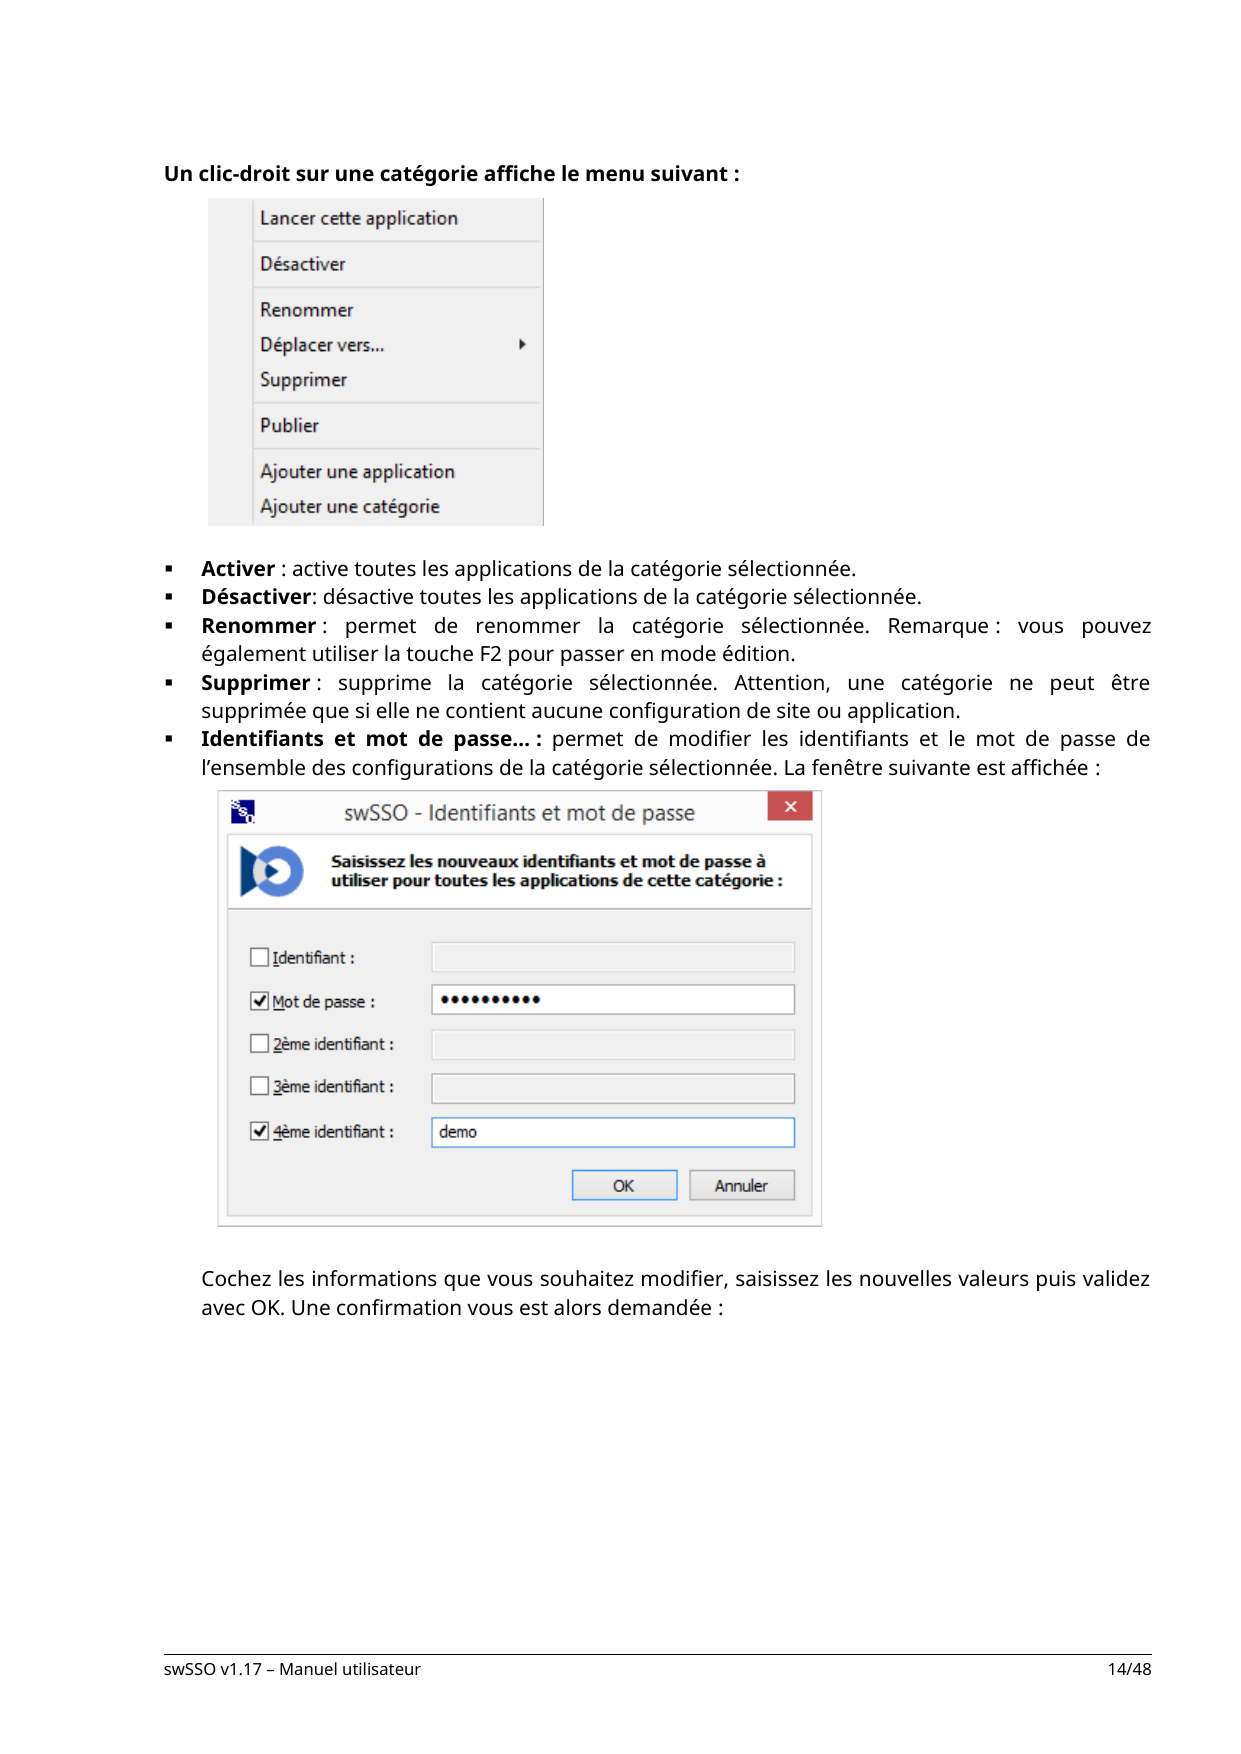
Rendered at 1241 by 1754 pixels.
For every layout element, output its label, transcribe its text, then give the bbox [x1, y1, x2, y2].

list Supprimer : supprime la catégorie sélectionnée. Attention, une catégorie ne peut être supprimée que si elle ne contient aucune configuration de site ou application. [164, 668, 1152, 724]
list Identifiants et mot de passe… : permet de modifier les identifiants et le mot de passe de l’ensemble des configurations de la catégorie sélectionnée. La fenêtre suivante est affichée : [164, 724, 1152, 781]
list Renommer : permet de renommer la catégorie sélectionnée. Remarque : vous pouvez également utiliser la touche F2 pour passer en mode édition. [164, 611, 1152, 668]
picture [217, 790, 823, 1227]
list Activer : active toutes les applications de la catégorie sélectionnée. [164, 554, 1152, 582]
text Un clic-droit sur une catégorie affiche le menu suivant : [164, 159, 1152, 187]
text Cochez les informations que vous souhaitez modifier, saisissez les nouvelles valeurs puis validez avec OK. Une confirmation vous est alors demandée : [201, 1264, 1152, 1321]
list Désactiver: désactive toutes les applications de la catégorie sélectionnée. [164, 582, 1152, 611]
